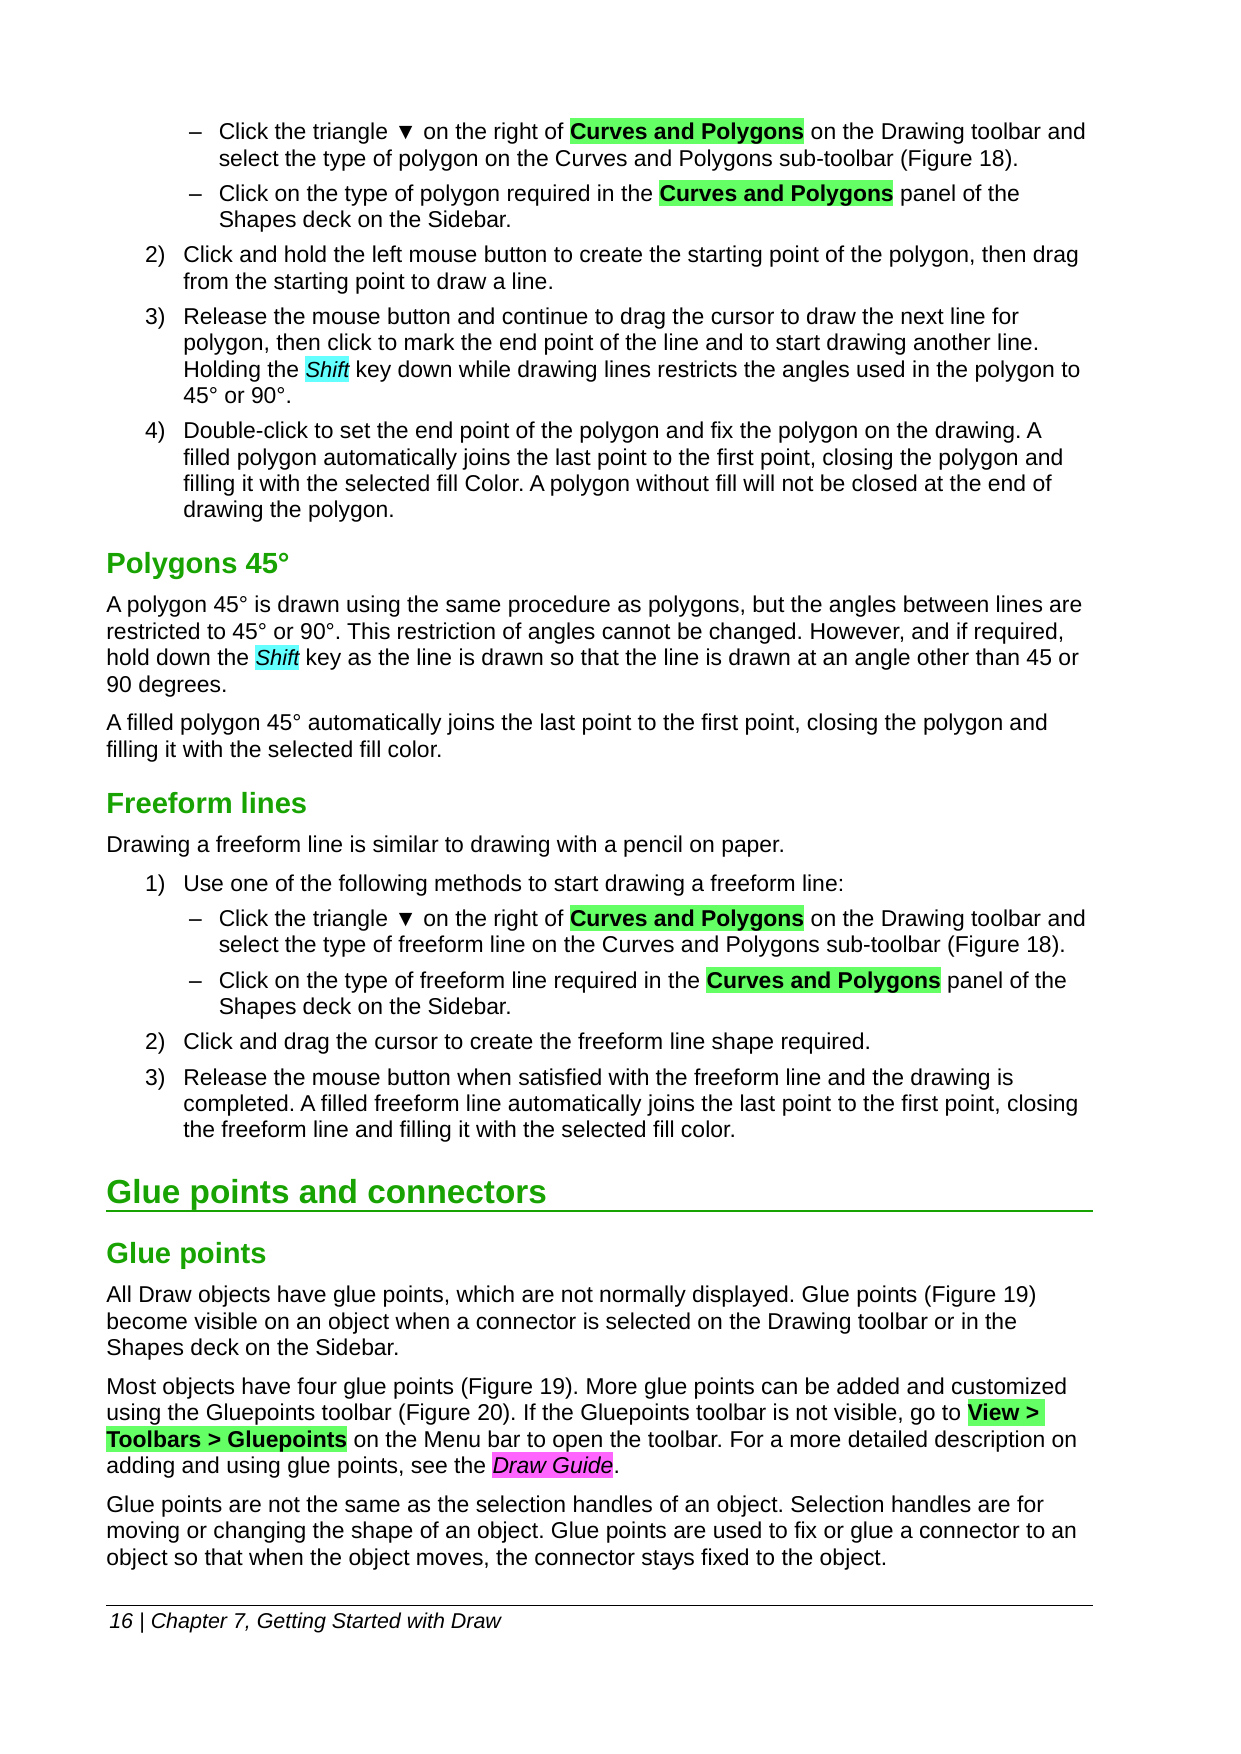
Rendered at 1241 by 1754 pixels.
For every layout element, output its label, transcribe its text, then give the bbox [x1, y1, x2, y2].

subtitle Freeform lines [106, 786, 1093, 819]
subtitle Polygons 45° [106, 546, 1093, 580]
text All Draw objects have glue points, which are not normally displayed. Glue points (Figure 19) become visible on an object when a connector is selected on the Drawing toolbar or in the Shapes deck on the Sidebar. [106, 1281, 1093, 1361]
text Most objects have four glue points (Figure 19). More glue points can be added and customized using the Gluepoints toolbar (Figure 20). If the Gluepoints toolbar is not visible, go to View > Toolbars > Gluepoints on the Menu bar to open the toolbar. For a more detailed description on adding and using glue points, see the Draw Guide. [106, 1373, 1093, 1478]
list Click and drag the cursor to create the freeform line shape required. [165, 1028, 1093, 1054]
list Double-click to set the end point of the polygon and fix the polygon on the drawing. A filled polygon automatically joins the last point to the first point, closing the polygon and filling it with the selected fill Color. A polygon without fill will not be closed at the end of drawing the polygon. [165, 417, 1093, 522]
list Release the mouse button when satisfied with the freeform line and the drawing is completed. A filled freeform line automatically joins the last point to the first point, closing the freeform line and filling it with the selected fill color. [165, 1063, 1093, 1142]
list Click and hold the left mouse button to create the starting point of the polygon, then drag from the starting point to draw a line. [165, 241, 1093, 294]
subtitle Glue points [106, 1236, 1093, 1270]
list Click on the type of polygon required in the Curves and Polygons panel of the Shapes deck on the Sidebar. [189, 180, 1093, 232]
list Click on the type of freeform line required in the Curves and Polygons panel of the Shapes deck on the Sidebar. [189, 967, 1093, 1019]
list Click the triangle ▼ on the right of Curves and Polygons on the Drawing toolbar and select the type of freeform line on the Curves and Polygons sub-toolbar (Figure 18). [189, 905, 1093, 958]
list Release the mouse button and continue to drag the cursor to draw the next line for polygon, then click to mark the end point of the line and to start drawing another line. Holding the Shift key down while drawing lines restricts the angles used in the polygon to 45° or 90°. [165, 303, 1093, 408]
subtitle Glue points and connectors [106, 1172, 1093, 1210]
list Use one of the following methods to start drawing a freeform line: [165, 870, 1093, 896]
list Click the triangle ▼ on the right of Curves and Polygons on the Drawing toolbar and select the type of polygon on the Curves and Polygons sub‑toolbar (Figure 18). [189, 118, 1093, 171]
text Glue points are not the same as the selection handles of an object. Selection handles are for moving or changing the shape of an object. Glue points are used to fix or glue a connector to an object so that when the object moves, the connector stays fixed to the object. [106, 1491, 1093, 1570]
text Drawing a freeform line is similar to drawing with a pencil on paper. [106, 831, 1093, 857]
text A filled polygon 45° automatically joins the last point to the first point, closing the polygon and filling it with the selected fill color. [106, 709, 1093, 762]
text A polygon 45° is drawn using the same procedure as polygons, but the angles between lines are restricted to 45° or 90°. This restriction of angles cannot be changed. However, and if required, hold down the Shift key as the line is drawn so that the line is drawn at an angle other than 45 or 90 degrees. [106, 591, 1093, 697]
